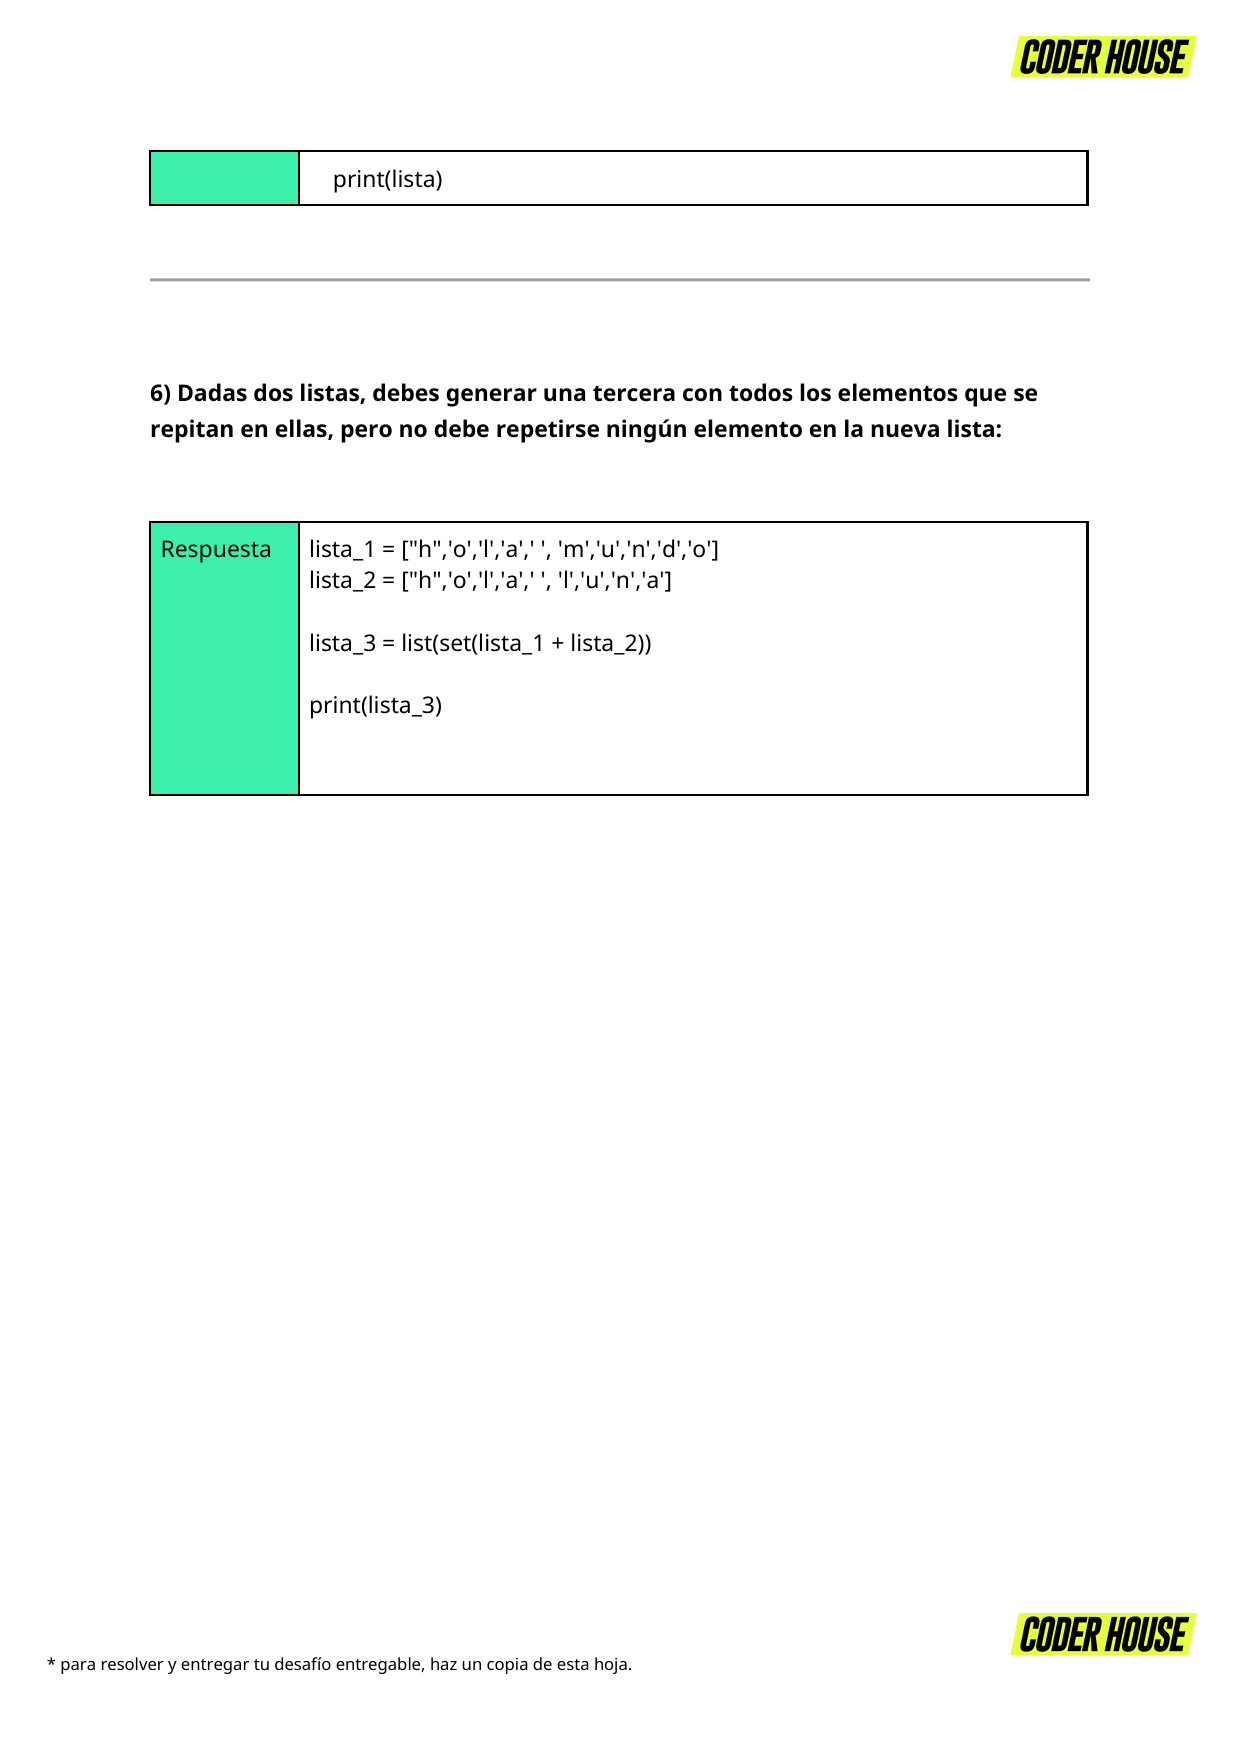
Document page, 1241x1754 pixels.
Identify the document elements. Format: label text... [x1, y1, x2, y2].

table_header Respuesta [151, 523, 298, 794]
picture [1006, 1607, 1201, 1662]
table_header print(lista) [300, 152, 1086, 204]
picture [1006, 29, 1201, 84]
table_header [151, 152, 298, 204]
text 6) Dadas dos listas, debes generar una tercera con todos los elementos que se repitan en ellas, pero no debe repetirse ningún elemento en la nueva lista: [150, 377, 1090, 444]
table_header lista_1 = ["h",'o','l','a',' ', 'm','u','n','d','o'] lista_2 = ["h",'o','l','a',' ', 'l','u','n','a'] lista_3 = list(set(lista_1 + lista_2)) print(lista_3) [300, 523, 1086, 794]
